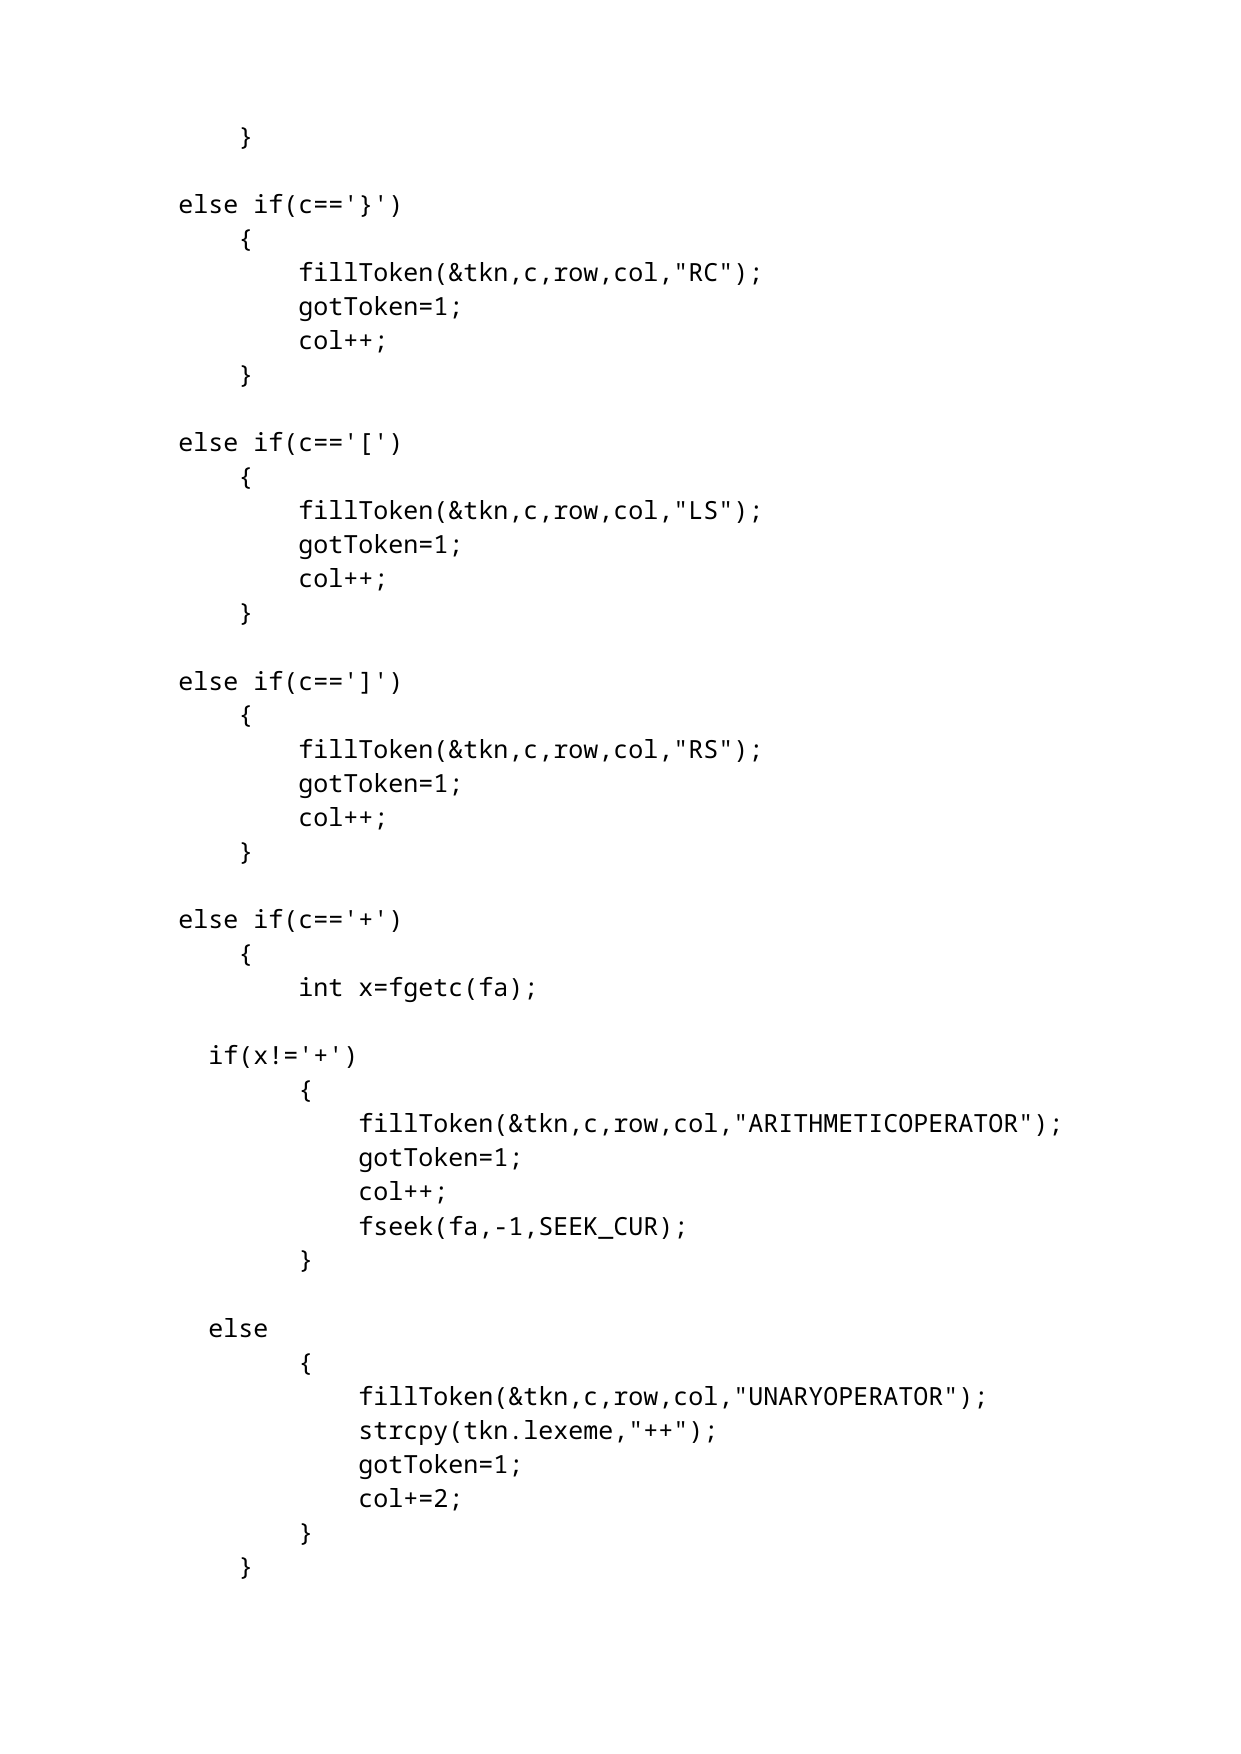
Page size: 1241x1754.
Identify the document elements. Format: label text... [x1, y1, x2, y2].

text } [118, 1515, 1122, 1549]
text } [118, 1549, 1122, 1583]
text fillToken(&tkn,c,row,col,"ARITHMETICOPERATOR"); [118, 1106, 1122, 1140]
text fillToken(&tkn,c,row,col,"UNARYOPERATOR"); [118, 1378, 1122, 1412]
text col++; [118, 1174, 1122, 1208]
text { [118, 459, 1122, 493]
text } [118, 595, 1122, 629]
text else [118, 1310, 1122, 1344]
text gotToken=1; [118, 1140, 1122, 1174]
text { [118, 220, 1122, 254]
text strcpy(tkn.lexeme,"++"); [118, 1412, 1122, 1447]
text col++; [118, 322, 1122, 357]
text } [118, 1242, 1122, 1276]
text gotToken=1; [118, 288, 1122, 322]
text fseek(fa,-1,SEEK_CUR); [118, 1208, 1122, 1242]
text col++; [118, 561, 1122, 595]
text col+=2; [118, 1481, 1122, 1515]
text { [118, 936, 1122, 970]
text else if(c=='[') [118, 425, 1122, 459]
text fillToken(&tkn,c,row,col,"RS"); [118, 731, 1122, 765]
text col++; [118, 799, 1122, 833]
text fillToken(&tkn,c,row,col,"LS"); [118, 493, 1122, 527]
text { [118, 697, 1122, 731]
text int x=fgetc(fa); [118, 970, 1122, 1004]
text gotToken=1; [118, 1447, 1122, 1481]
text else if(c==']') [118, 663, 1122, 697]
text { [118, 1344, 1122, 1378]
text } [118, 833, 1122, 867]
text { [118, 1072, 1122, 1106]
text } [118, 357, 1122, 391]
text fillToken(&tkn,c,row,col,"RC"); [118, 254, 1122, 288]
text else if(c=='}') [118, 186, 1122, 220]
text gotToken=1; [118, 765, 1122, 799]
text } [118, 118, 1122, 152]
text gotToken=1; [118, 527, 1122, 561]
text else if(c=='+') [118, 902, 1122, 936]
text if(x!='+') [118, 1038, 1122, 1072]
